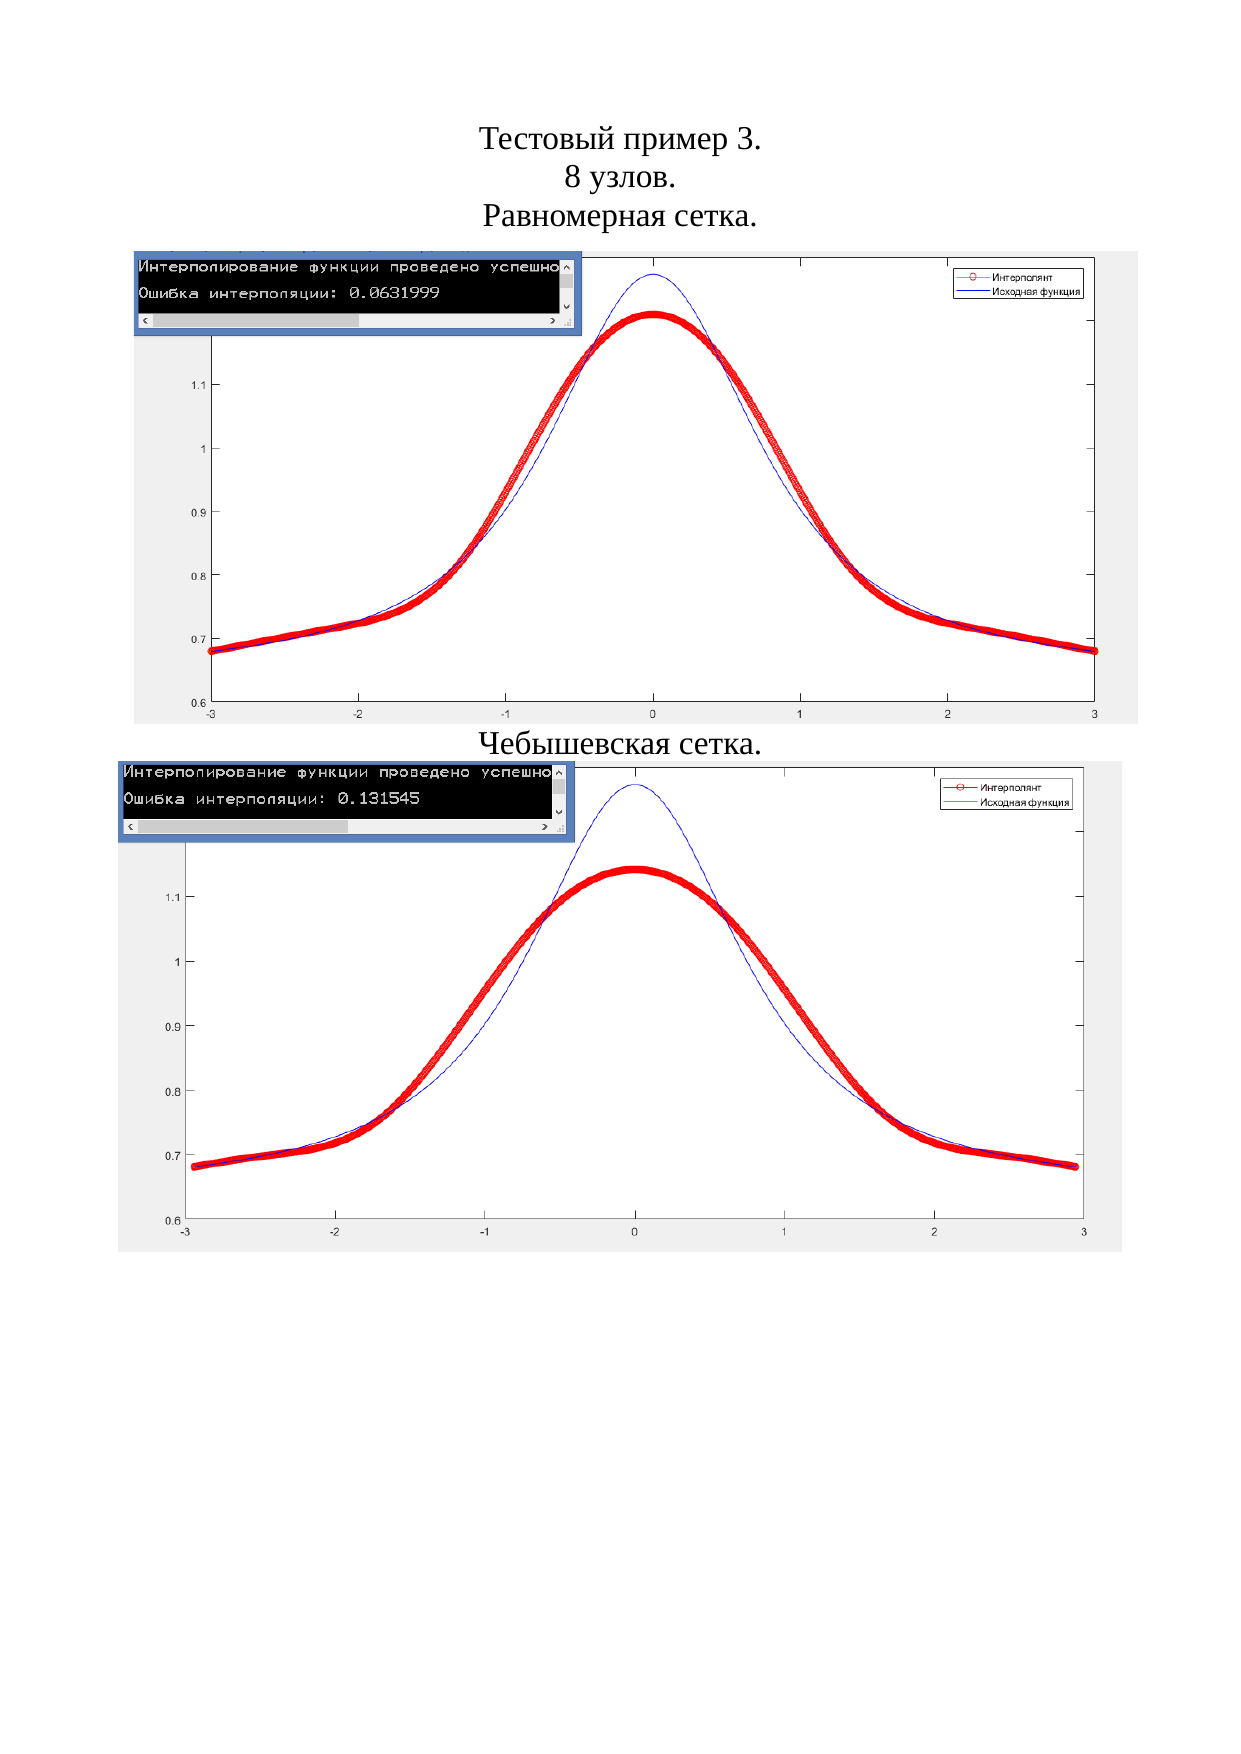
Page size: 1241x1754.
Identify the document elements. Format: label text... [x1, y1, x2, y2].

text Чебышевская сетка. [118, 233, 1122, 761]
text Тестовый пример 3. [118, 118, 1122, 156]
text Равномерная сетка. [118, 195, 1122, 233]
text 8 узлов. [118, 156, 1122, 195]
